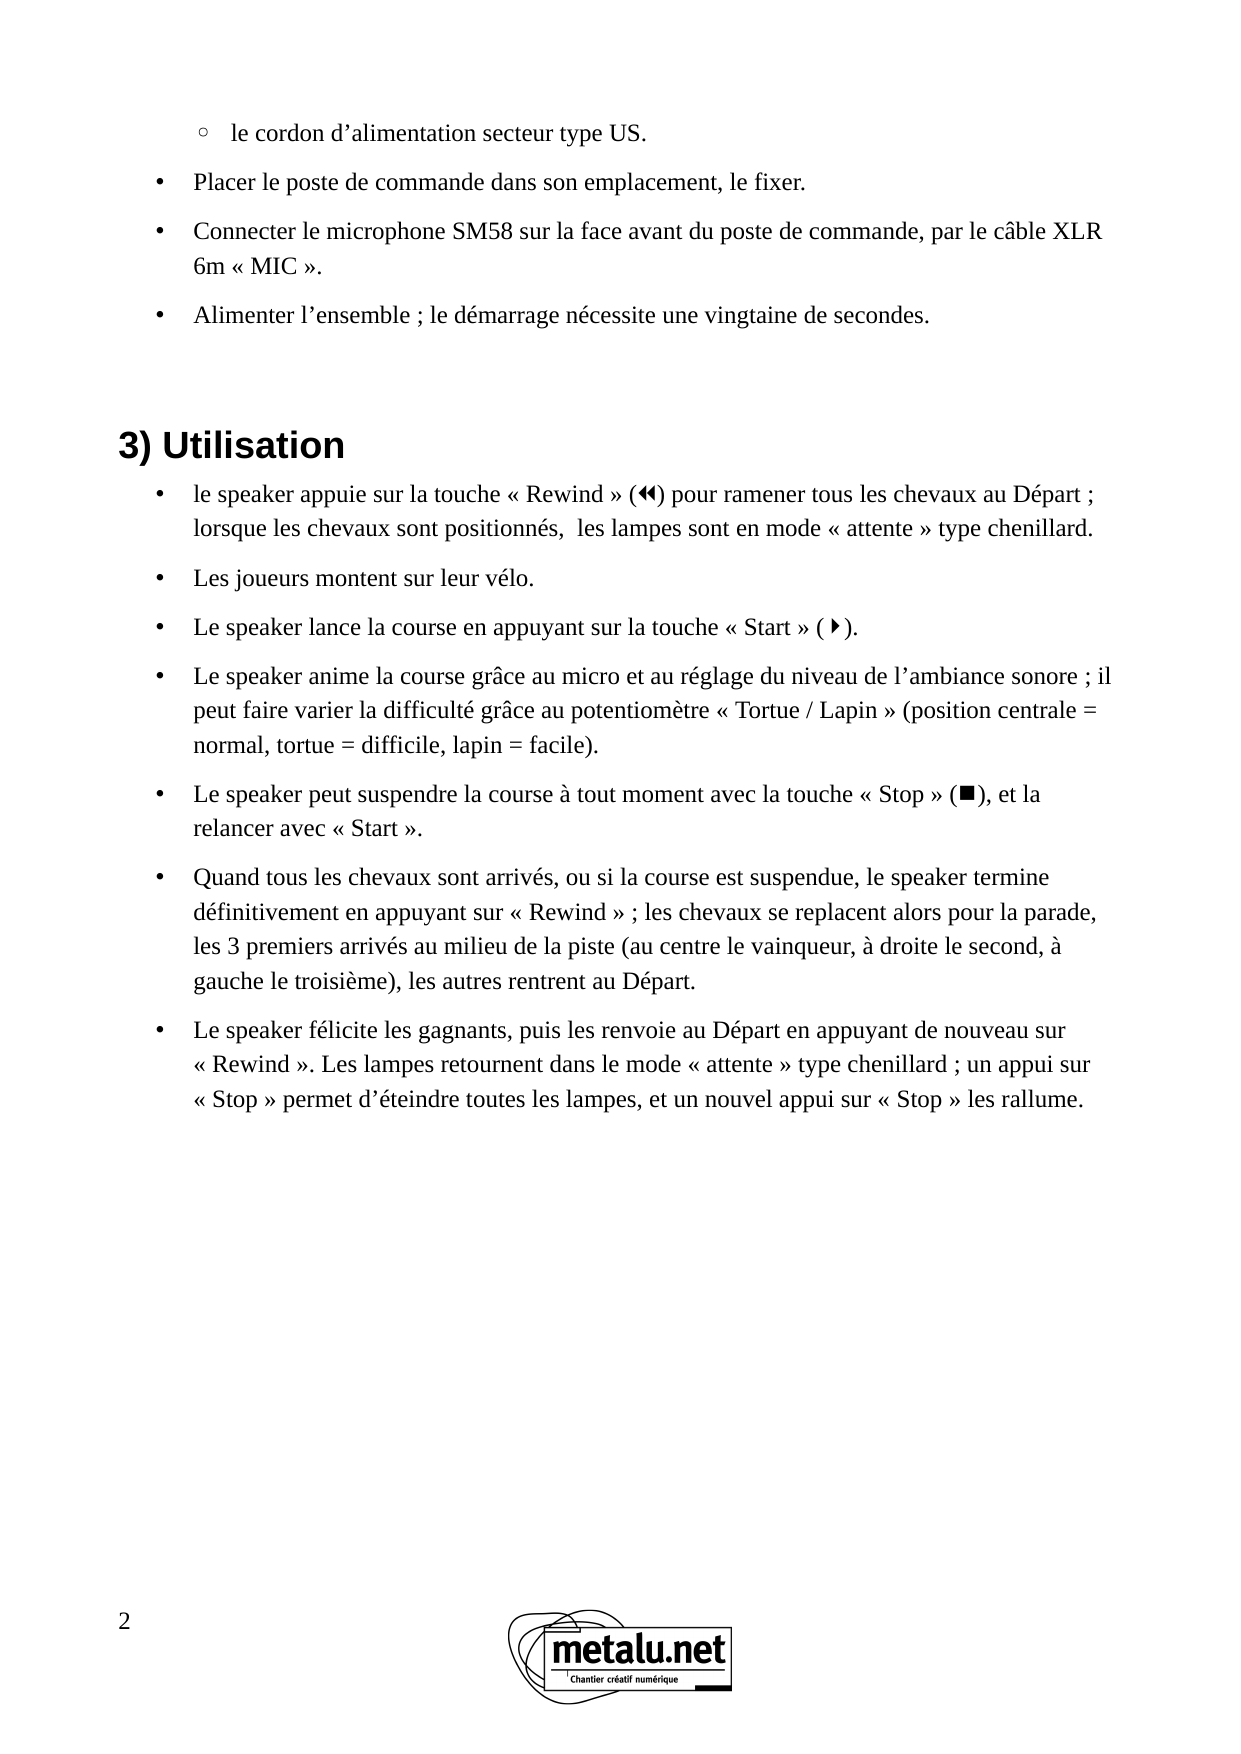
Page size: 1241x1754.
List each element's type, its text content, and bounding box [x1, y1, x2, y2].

list Le speaker félicite les gagnants, puis les renvoie au Départ en appuyant de nouveau sur « Rewind ». Les lampes retournent dans le mode « attente » type chenillard ; un appui sur « Stop » permet d’éteindre toutes les lampes, et un nouvel appui sur « Stop » les rallume. [156, 1015, 1122, 1112]
list Le speaker anime la course grâce au micro et au réglage du niveau de l’ambiance sonore ; il peut faire varier la difficulté grâce au potentiomètre « Tortue / Lapin » (position centrale = normal, tortue = difficile, lapin = facile). [156, 661, 1122, 758]
list Connecter le microphone SM58 sur la face avant du poste de commande, par le câble XLR 6m « MIC ». [156, 216, 1122, 279]
list le speaker appuie sur la touche « Rewind » () pour ramener tous les chevaux au Départ ; lorsque les chevaux sont positionnés, les lampes sont en mode « attente » type chenillard. [156, 479, 1122, 542]
list le cordon d’alimentation secteur type US. [193, 118, 1122, 147]
list Alimenter l’ensemble ; le démarrage nécessite une vingtaine de secondes. [156, 300, 1122, 328]
list Le speaker lance la course en appuyant sur la touche « Start » (). [156, 612, 1122, 640]
subtitle 3) Utilisation [118, 423, 1122, 467]
list Le speaker peut suspendre la course à tout moment avec la touche « Stop » (), et la relancer avec « Start ». [156, 779, 1122, 842]
picture [507, 1606, 733, 1708]
list Placer le poste de commande dans son emplacement, le fixer. [156, 167, 1122, 196]
list Les joueurs montent sur leur vélo. [156, 563, 1122, 591]
list Quand tous les chevaux sont arrivés, ou si la course est suspendue, le speaker termine définitivement en appuyant sur « Rewind » ; les chevaux se replacent alors pour la parade, les 3 premiers arrivés au milieu de la piste (au centre le vainqueur, à droite le second, à gauche le troisième), les autres rentrent au Départ. [156, 862, 1122, 994]
